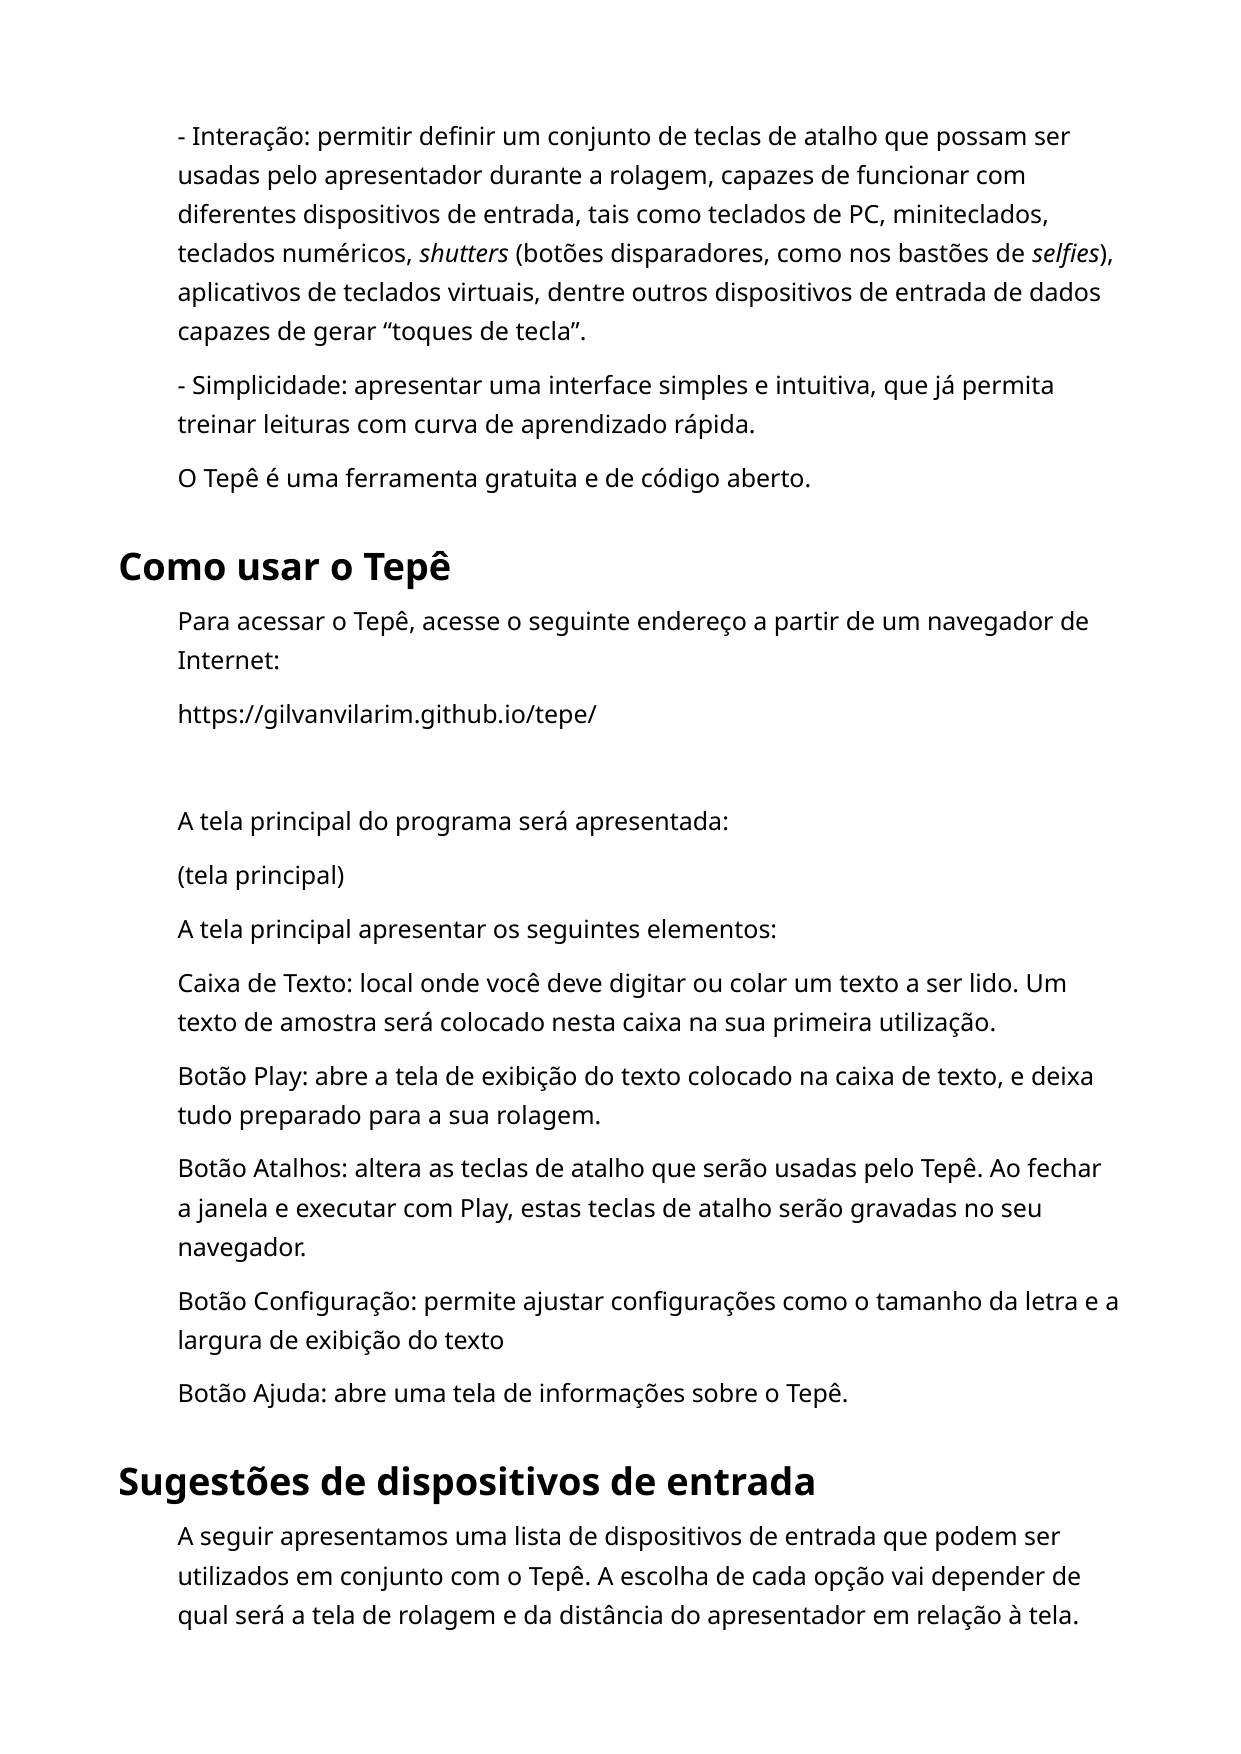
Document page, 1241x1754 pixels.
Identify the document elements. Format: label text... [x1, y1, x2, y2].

text A tela principal apresentar os seguintes elementos: [177, 911, 1122, 946]
subtitle Sugestões de dispositivos de entrada [118, 1455, 1122, 1506]
text A tela principal do programa será apresentada: [177, 804, 1122, 838]
text (tela principal) [177, 858, 1122, 892]
text - Simplicidade: apresentar uma interface simples e intuitiva, que já permita treinar leituras com curva de aprendizado rápida. [177, 368, 1122, 441]
text Para acessar o Tepê, acesse o seguinte endereço a partir de um navegador de Internet: [177, 603, 1122, 677]
text - Interação: permitir definir um conjunto de teclas de atalho que possam ser usadas pelo apresentador durante a rolagem, capazes de funcionar com diferentes dispositivos de entrada, tais como teclados de PC, miniteclados, teclados numéricos, shutters (botões disparadores, como nos bastões de selfies), aplicativos de teclados virtuais, dentre outros dispositivos de entrada de dados capazes de gerar “toques de tecla”. [177, 118, 1122, 348]
subtitle Como usar o Tepê [118, 539, 1122, 591]
text Botão Ajuda: abre uma tela de informações sobre o Tepê. [177, 1376, 1122, 1410]
text https://gilvanvilarim.github.io/tepe/ [177, 696, 1122, 731]
text Caixa de Texto: local onde você deve digitar ou colar um texto a ser lido. Um texto de amostra será colocado nesta caixa na sua primeira utilização. [177, 965, 1122, 1038]
text Botão Configuração: permite ajustar configurações como o tamanho da letra e a largura de exibição do texto [177, 1283, 1122, 1356]
text A seguir apresentamos uma lista de dispositivos de entrada que podem ser utilizados em conjunto com o Tepê. A escolha de cada opção vai depender de qual será a tela de rolagem e da distância do apresentador em relação à tela. [177, 1519, 1122, 1631]
text Botão Play: abre a tela de exibição do texto colocado na caixa de texto, e deixa tudo preparado para a sua rolagem. [177, 1058, 1122, 1131]
text O Tepê é uma ferramenta gratuita e de código aberto. [177, 461, 1122, 495]
text Botão Atalhos: altera as teclas de atalho que serão usadas pelo Tepê. Ao fechar a janela e executar com Play, estas teclas de atalho serão gravadas no seu navegador. [177, 1151, 1122, 1263]
